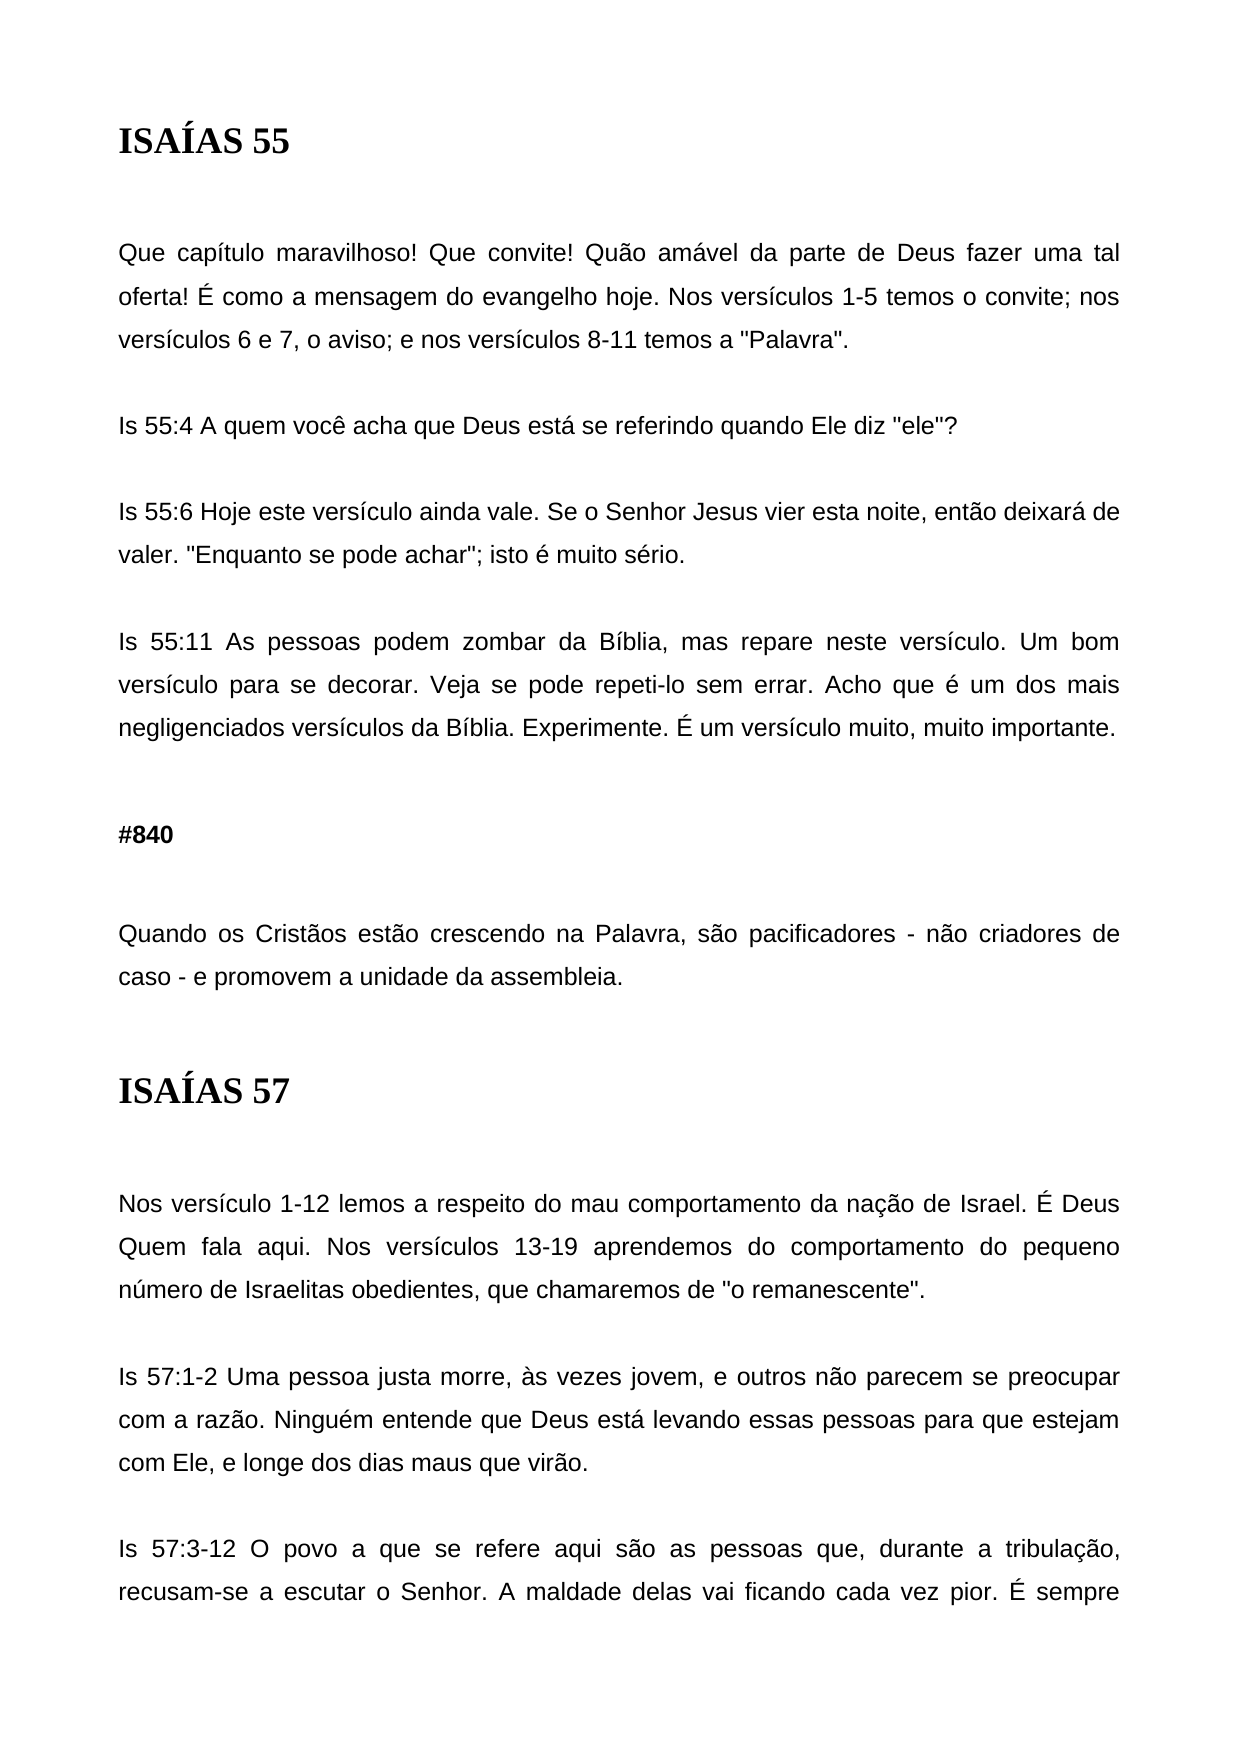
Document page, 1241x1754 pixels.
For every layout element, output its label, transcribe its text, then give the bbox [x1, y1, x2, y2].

text Quando os Cristãos estão crescendo na Palavra, são pacificadores - não criadores de caso - e promovem a unidade da assembleia. [118, 919, 1122, 991]
subtitle ISAÍAS 57 [118, 1069, 1122, 1112]
text Nos versículo 1-12 lemos a respeito do mau comportamento da nação de Israel. É Deus Quem fala aqui. Nos versículos 13-19 aprendemos do comportamento do pequeno número de Israelitas obedientes, que chamaremos de "o remanescente". [118, 1189, 1122, 1304]
text Que capítulo maravilhoso! Que convite! Quão amável da parte de Deus fazer uma tal oferta! É como a mensagem do evangelho hoje. Nos versículos 1-5 temos o convite; nos versículos 6 e 7, o aviso; e nos versículos 8-11 temos a "Palavra". [118, 238, 1122, 353]
text Is 57:3-12 O povo a que se refere aqui são as pessoas que, durante a tribulação, recusam-se a escutar o Senhor. A maldade delas vai ficando cada vez pior. É sempre [118, 1534, 1122, 1606]
subtitle ISAÍAS 55 [118, 118, 1122, 161]
subtitle #840 [118, 820, 1122, 849]
text Is 57:1-2 Uma pessoa justa morre, às vezes jovem, e outros não parecem se preocupar com a razão. Ninguém entende que Deus está levando essas pessoas para que estejam com Ele, e longe dos dias maus que virão. [118, 1362, 1122, 1477]
text Is 55:11 As pessoas podem zombar da Bíblia, mas repare neste versículo. Um bom versículo para se decorar. Veja se pode repeti-lo sem errar. Acho que é um dos mais negligenciados versículos da Bíblia. Experimente. É um versículo muito, muito importante. [118, 627, 1122, 742]
text Is 55:6 Hoje este versículo ainda vale. Se o Senhor Jesus vier esta noite, então deixará de valer. "Enquanto se pode achar"; isto é muito sério. [118, 497, 1122, 569]
text Is 55:4 A quem você acha que Deus está se referindo quando Ele diz "ele"? [118, 411, 1122, 440]
